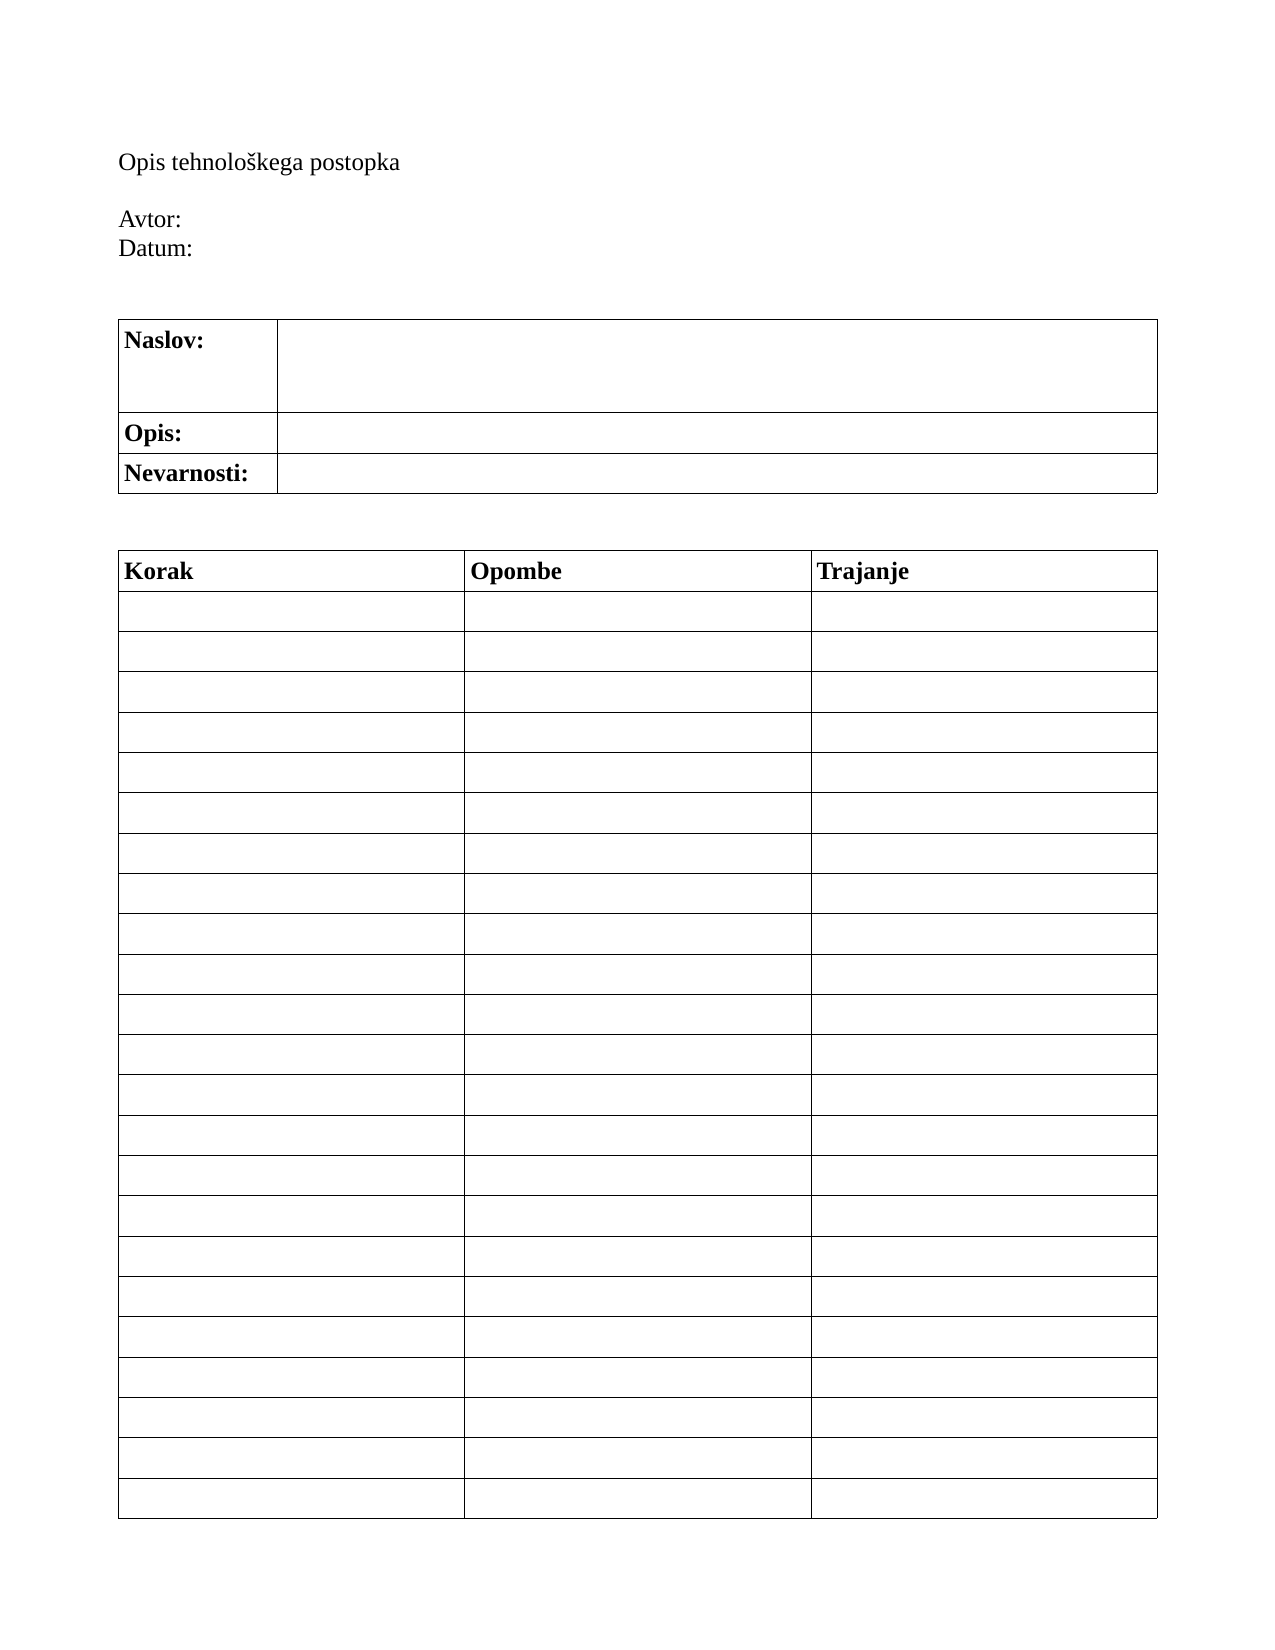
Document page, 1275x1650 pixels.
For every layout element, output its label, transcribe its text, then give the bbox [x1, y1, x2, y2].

table_cell [465, 632, 811, 671]
table_cell [119, 1237, 464, 1276]
table_cell [465, 1237, 811, 1276]
table_cell [465, 914, 811, 953]
table_cell [812, 1035, 1157, 1074]
table_cell [465, 672, 811, 712]
table_cell [465, 834, 811, 873]
text Avtor: [118, 204, 1157, 233]
table_cell [119, 995, 464, 1034]
table_cell [119, 1479, 464, 1518]
table_cell [119, 874, 464, 913]
table_cell [465, 1116, 811, 1155]
table_cell [465, 1075, 811, 1115]
table_cell [119, 713, 464, 752]
table_cell [812, 1358, 1157, 1397]
table_cell [465, 1398, 811, 1437]
table_cell [119, 1156, 464, 1195]
table_header Opombe [465, 551, 811, 591]
table_cell [278, 413, 1157, 452]
table_cell [812, 1196, 1157, 1236]
table_cell [119, 793, 464, 832]
table_cell [812, 1116, 1157, 1155]
table_cell [119, 834, 464, 873]
text Opis tehnološkega postopka [118, 147, 1157, 176]
table_cell Nevarnosti: [119, 454, 277, 493]
table_cell [465, 713, 811, 752]
table_cell [812, 1156, 1157, 1195]
table_cell [465, 1358, 811, 1397]
table_cell [119, 1358, 464, 1397]
table_cell [812, 1317, 1157, 1357]
table_cell [119, 753, 464, 792]
text Datum: [118, 233, 1157, 262]
table_cell [812, 1237, 1157, 1276]
table_cell [465, 1196, 811, 1236]
table_cell [465, 1156, 811, 1195]
table_header Korak [119, 551, 464, 591]
table_cell [812, 874, 1157, 913]
table_cell [119, 1196, 464, 1236]
table_cell [812, 1479, 1157, 1518]
table_cell [812, 1438, 1157, 1477]
table_cell [119, 955, 464, 994]
table_cell [465, 1317, 811, 1357]
table_cell [812, 1075, 1157, 1115]
table_cell [119, 1116, 464, 1155]
table_cell [465, 1479, 811, 1518]
table_cell [812, 672, 1157, 712]
table_cell [119, 1317, 464, 1357]
table_cell [119, 1398, 464, 1437]
table_cell [465, 1438, 811, 1477]
table_cell [812, 713, 1157, 752]
table_cell [812, 914, 1157, 953]
table_cell [465, 1035, 811, 1074]
table_cell [465, 793, 811, 832]
table_cell [119, 1277, 464, 1316]
table_cell [812, 1277, 1157, 1316]
table_cell [119, 1075, 464, 1115]
table_header Naslov: [119, 320, 277, 412]
table_cell [465, 955, 811, 994]
table_cell [812, 834, 1157, 873]
table_cell [119, 914, 464, 953]
table_header [278, 320, 1157, 412]
table_cell [465, 995, 811, 1034]
table_cell [119, 592, 464, 631]
table_cell [812, 995, 1157, 1034]
table_cell Opis: [119, 413, 277, 452]
table_cell [465, 1277, 811, 1316]
table_cell [812, 632, 1157, 671]
table_cell [119, 1438, 464, 1477]
table_cell [812, 592, 1157, 631]
table_cell [812, 1398, 1157, 1437]
table_cell [278, 454, 1157, 493]
table_cell [812, 753, 1157, 792]
table_cell [465, 753, 811, 792]
table_cell [465, 592, 811, 631]
table_cell [812, 955, 1157, 994]
table_header Trajanje [812, 551, 1157, 591]
table_cell [119, 632, 464, 671]
table_cell [812, 793, 1157, 832]
table_cell [119, 672, 464, 712]
table_cell [465, 874, 811, 913]
table_cell [119, 1035, 464, 1074]
